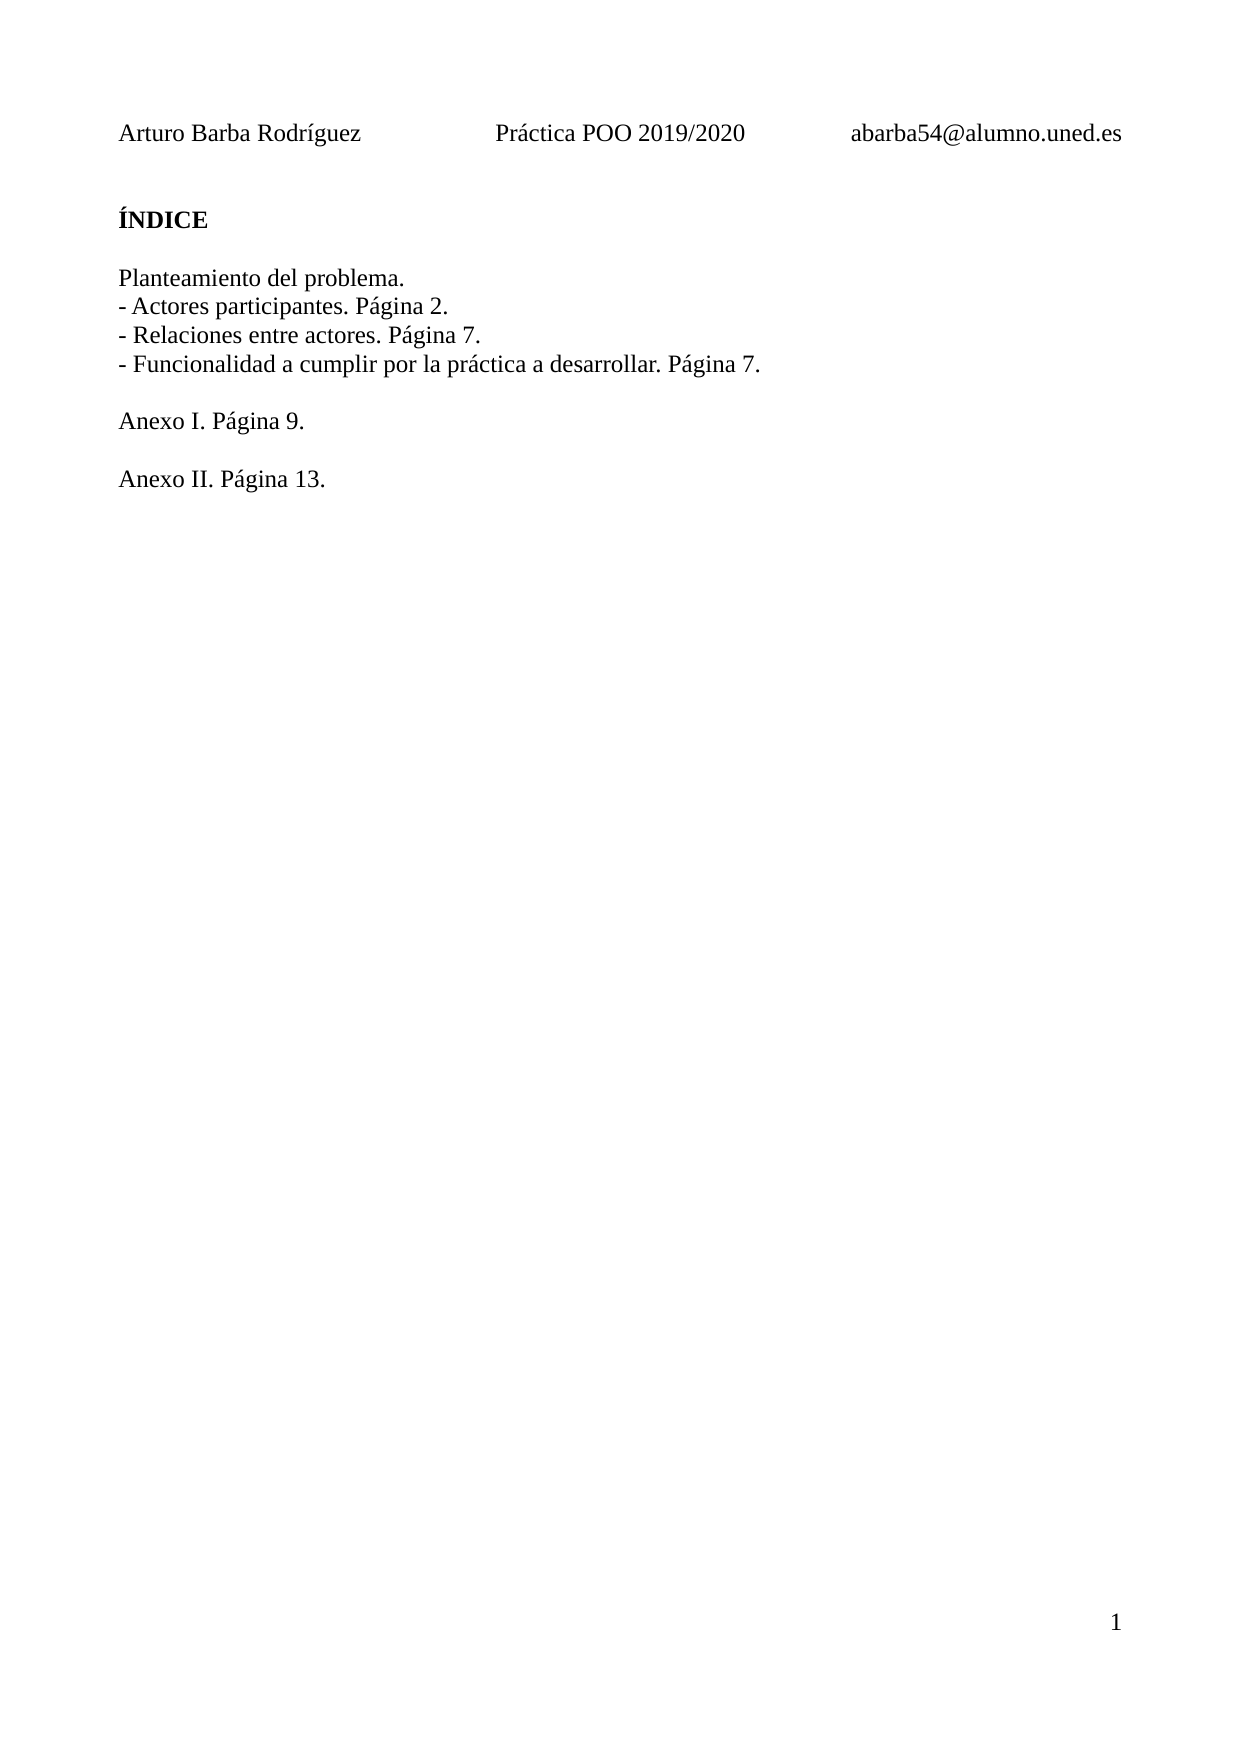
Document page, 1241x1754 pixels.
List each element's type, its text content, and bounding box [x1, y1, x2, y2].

text Anexo I. Página 9. [118, 406, 1122, 435]
text Planteamiento del problema. [118, 263, 1122, 291]
text ÍNDICE [118, 205, 1122, 234]
text - Funcionalidad a cumplir por la práctica a desarrollar. Página 7. [118, 349, 1122, 378]
text - Actores participantes. Página 2. [118, 291, 1122, 320]
text Anexo II. Página 13. [118, 464, 1122, 493]
text - Relaciones entre actores. Página 7. [118, 320, 1122, 349]
